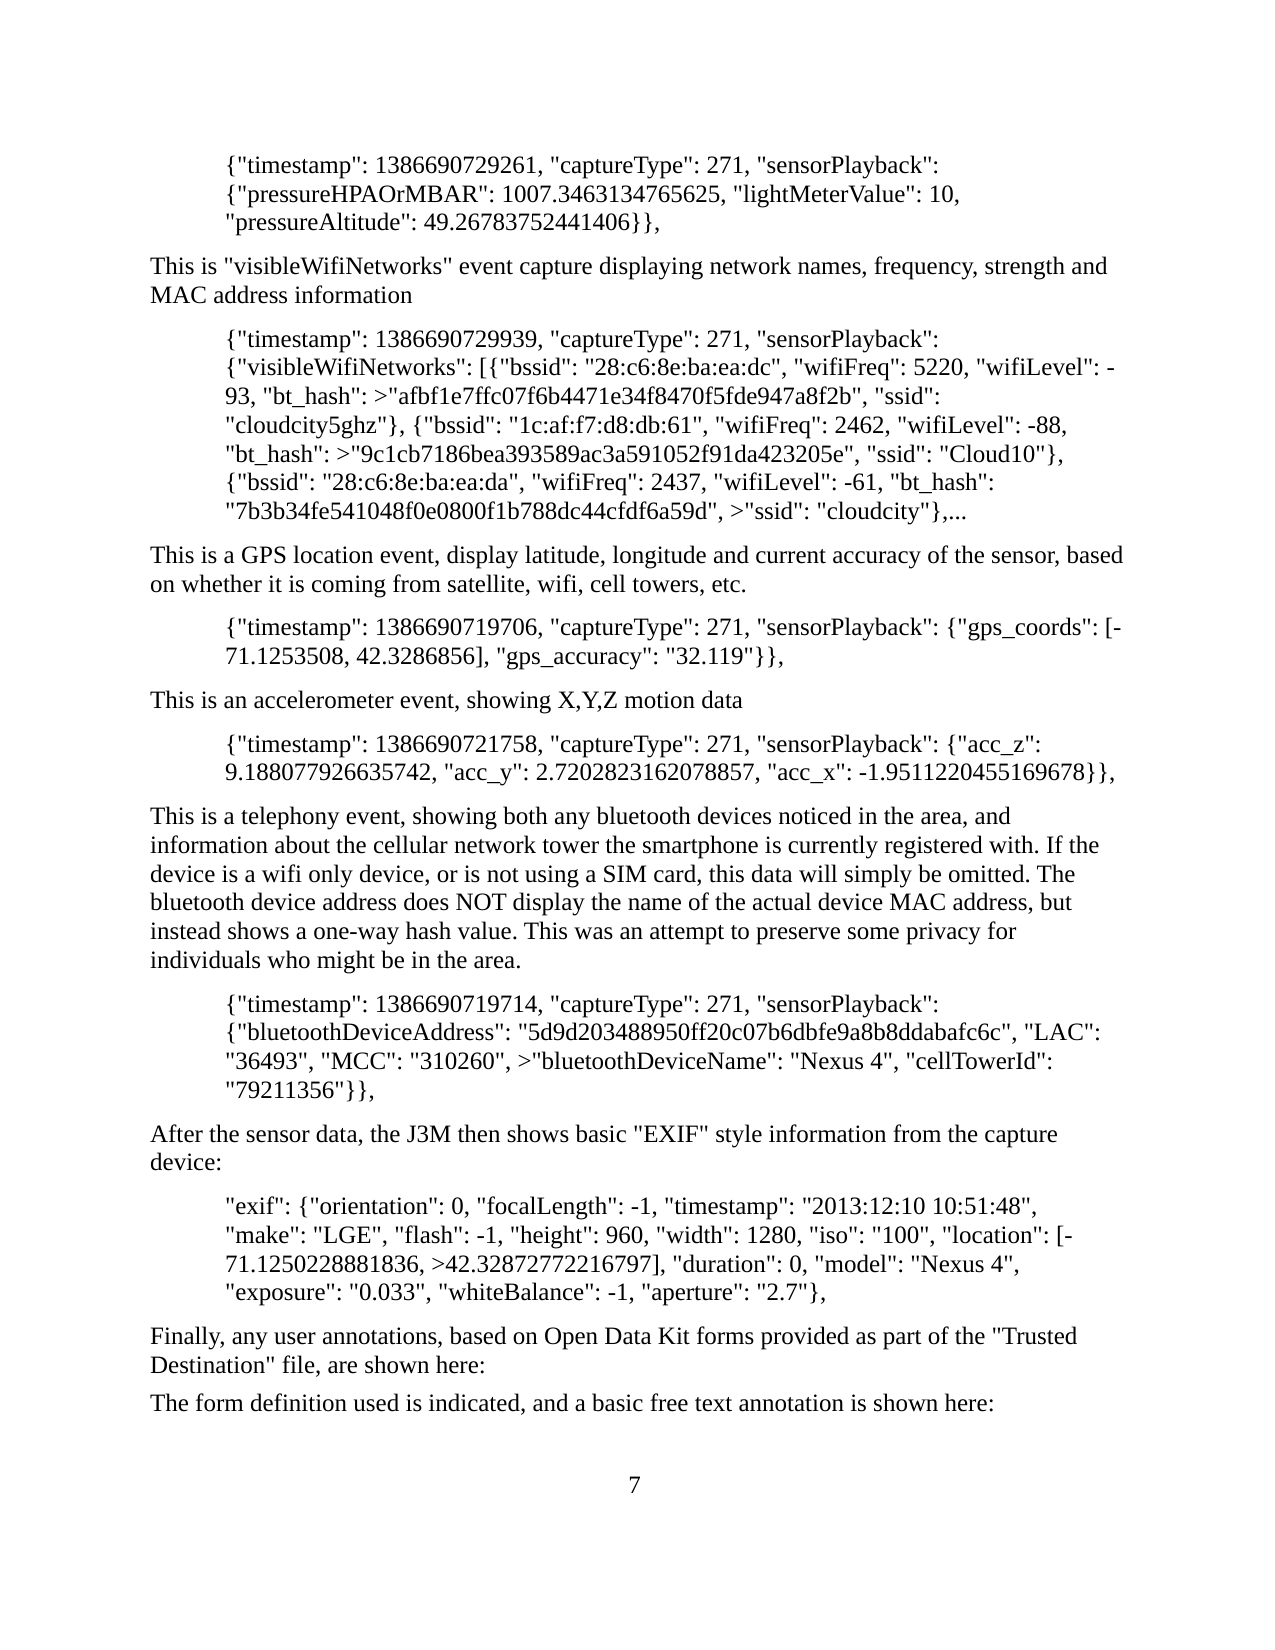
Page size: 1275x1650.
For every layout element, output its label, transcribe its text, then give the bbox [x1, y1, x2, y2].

text This is an accelerometer event, showing X,Y,Z motion data [150, 685, 1125, 714]
text {"timestamp": 1386690729939, "captureType": 271, "sensorPlayback": {"visibleWifiNetworks": [{"bssid": "28:c6:8e:ba:ea:dc", "wifiFreq": 5220, "wifiLevel": -93, "bt_hash": >"afbf1e7ffc07f6b4471e34f8470f5fde947a8f2b", "ssid": "cloudcity5ghz"}, {"bssid": "1c:af:f7:d8:db:61", "wifiFreq": 2462, "wifiLevel": -88, "bt_hash": >"9c1cb7186bea393589ac3a591052f91da423205e", "ssid": "Cloud10"}, {"bssid": "28:c6:8e:ba:ea:da", "wifiFreq": 2437, "wifiLevel": -61, "bt_hash": "7b3b34fe541048f0e0800f1b788dc44cfdf6a59d", >"ssid": "cloudcity"},... [225, 324, 1125, 525]
text This is a telephony event, showing both any bluetooth devices noticed in the area, and information about the cellular network tower the smartphone is currently registered with. If the device is a wifi only device, or is not using a SIM card, this data will simply be omitted. The bluetooth device address does NOT display the name of the actual device MAC address, but instead shows a one-way hash value. This was an attempt to preserve some privacy for individuals who might be in the area. [150, 801, 1125, 974]
text "exif": {"orientation": 0, "focalLength": -1, "timestamp": "2013:12:10 10:51:48", "make": "LGE", "flash": -1, "height": 960, "width": 1280, "iso": "100", "location": [-71.1250228881836, >42.32872772216797], "duration": 0, "model": "Nexus 4", "exposure": "0.033", "whiteBalance": -1, "aperture": "2.7"}, [225, 1191, 1125, 1306]
text This is "visibleWifiNetworks" event capture displaying network names, frequency, strength and MAC address information [150, 251, 1125, 309]
text {"timestamp": 1386690719714, "captureType": 271, "sensorPlayback": {"bluetoothDeviceAddress": "5d9d203488950ff20c07b6dbfe9a8b8ddabafc6c", "LAC": "36493", "MCC": "310260", >"bluetoothDeviceName": "Nexus 4", "cellTowerId": "79211356"}}, [225, 989, 1125, 1104]
text This is a GPS location event, display latitude, longitude and current accuracy of the sensor, based on whether it is coming from satellite, wifi, cell towers, etc. [150, 540, 1125, 597]
text {"timestamp": 1386690729261, "captureType": 271, "sensorPlayback": {"pressureHPAOrMBAR": 1007.3463134765625, "lightMeterValue": 10, "pressureAltitude": 49.26783752441406}}, [225, 150, 1125, 236]
text {"timestamp": 1386690719706, "captureType": 271, "sensorPlayback": {"gps_coords": [-71.1253508, 42.3286856], "gps_accuracy": "32.119"}}, [225, 612, 1125, 670]
text {"timestamp": 1386690721758, "captureType": 271, "sensorPlayback": {"acc_z": 9.188077926635742, "acc_y": 2.7202823162078857, "acc_x": -1.9511220455169678}}, [225, 729, 1125, 786]
text After the sensor data, the J3M then shows basic "EXIF" style information from the capture device: [150, 1119, 1125, 1176]
text Finally, any user annotations, based on Open Data Kit forms provided as part of the "Trusted Destination" file, are shown here: [150, 1321, 1125, 1379]
text The form definition used is indicated, and a basic free text annotation is shown here: [150, 1388, 1125, 1416]
